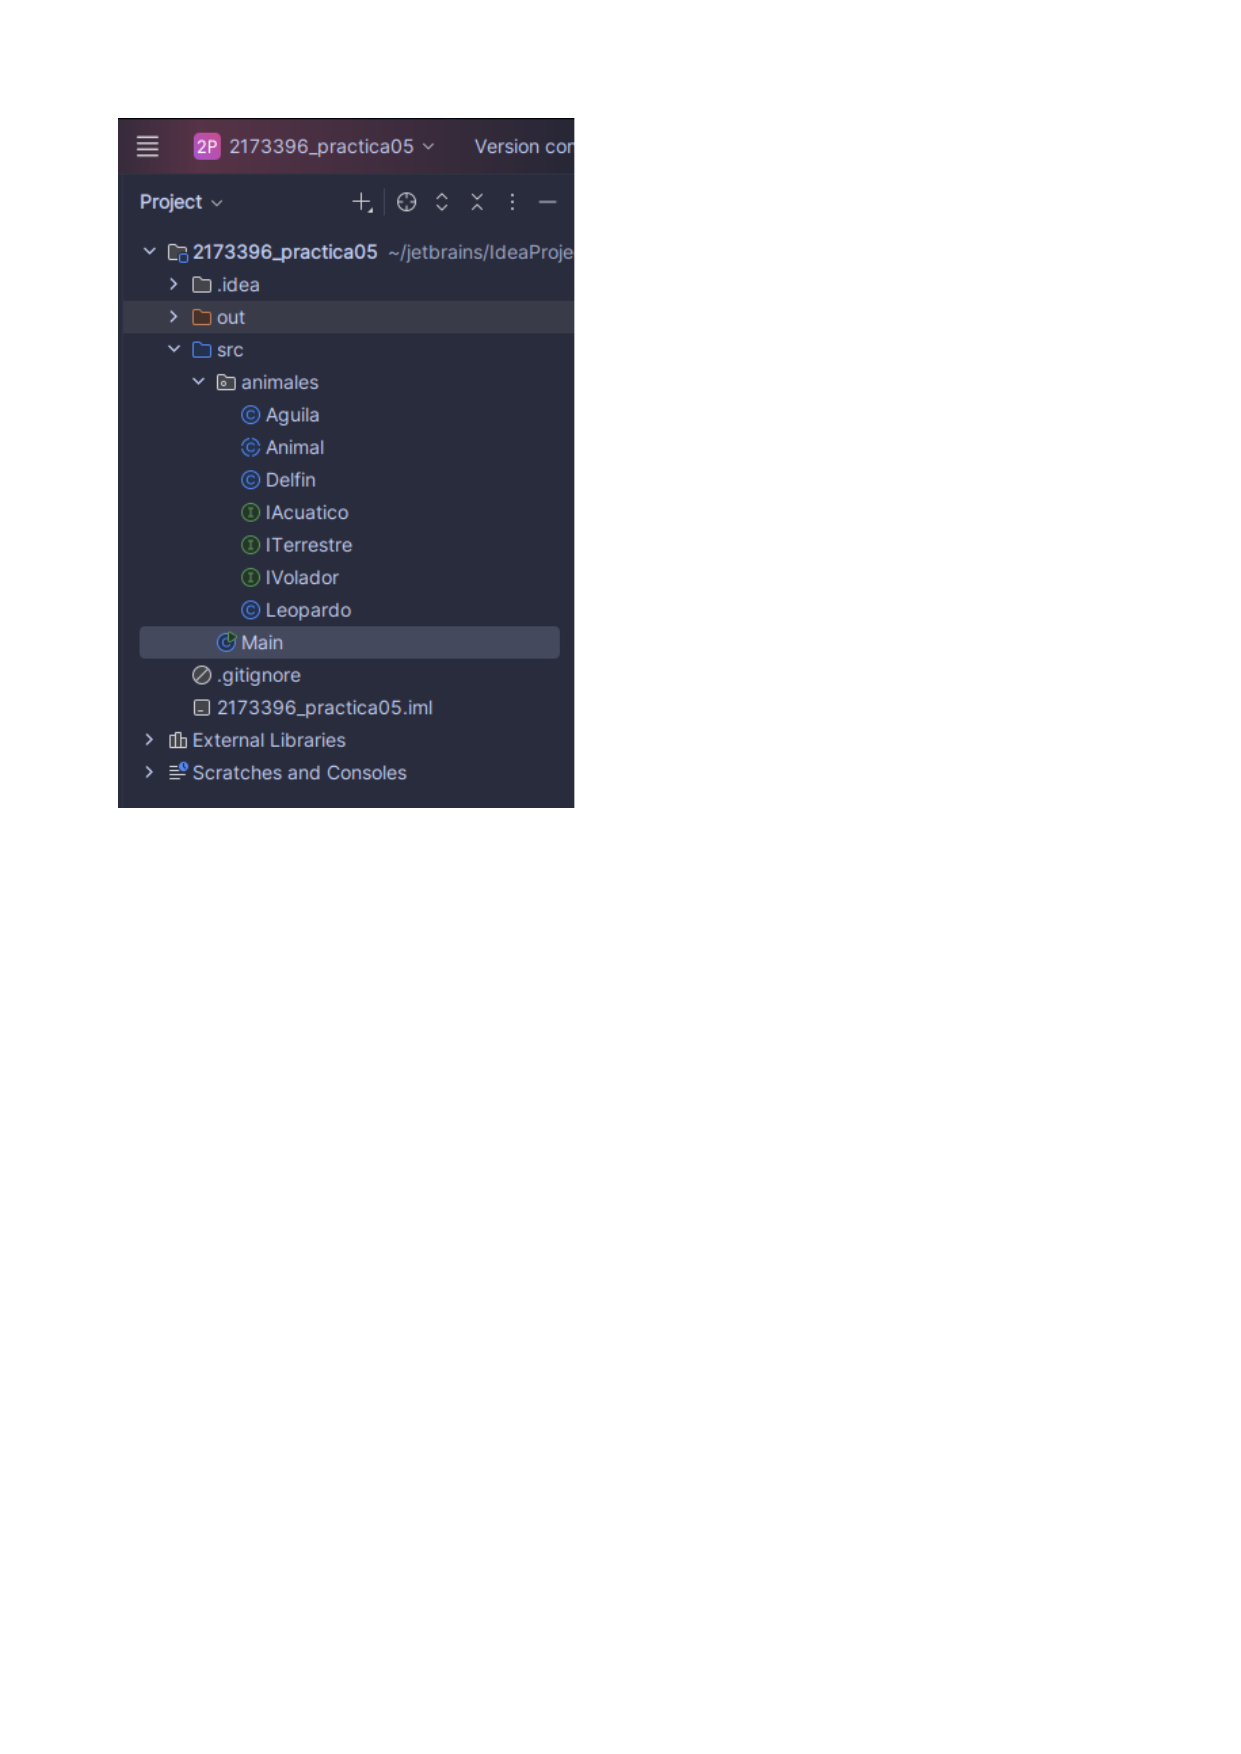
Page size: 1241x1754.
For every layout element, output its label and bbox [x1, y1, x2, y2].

picture [118, 118, 575, 808]
